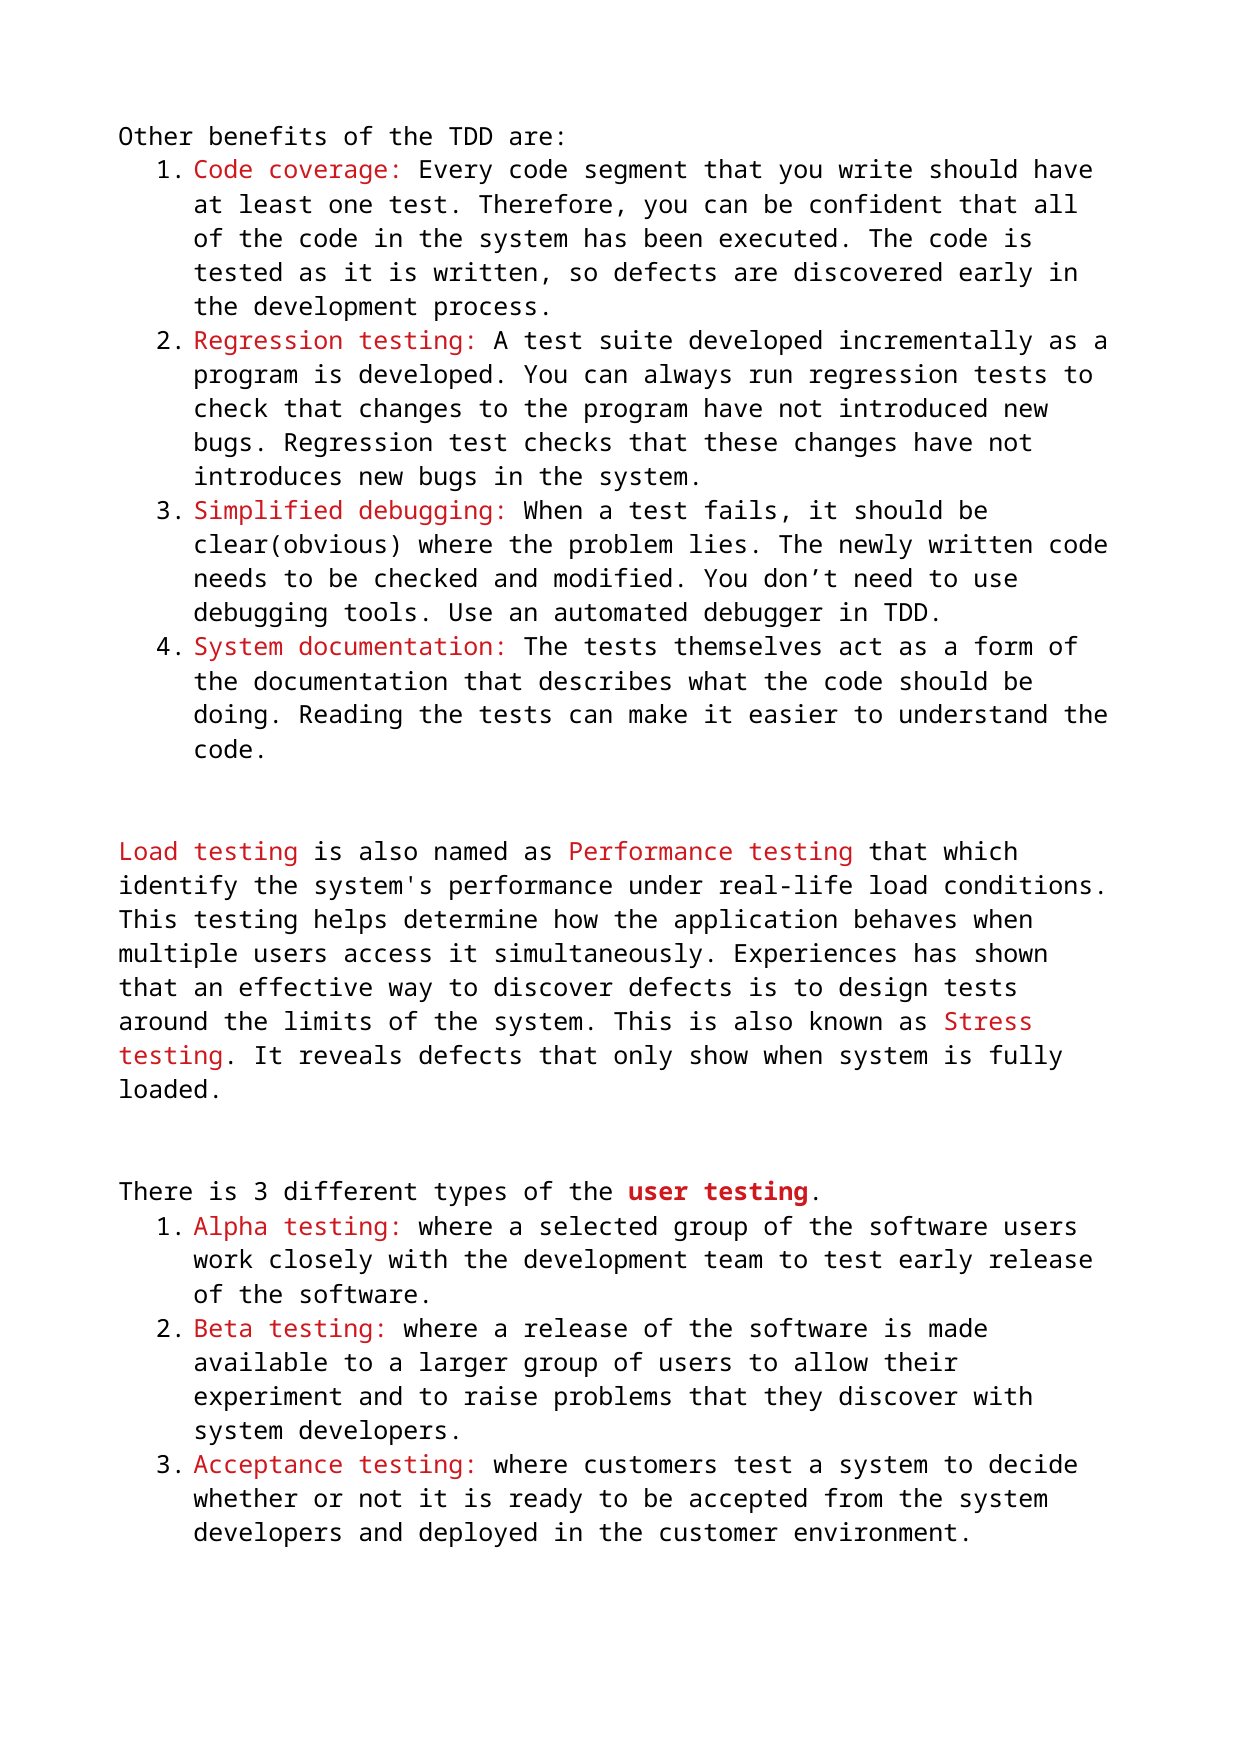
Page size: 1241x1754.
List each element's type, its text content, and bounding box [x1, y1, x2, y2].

list System documentation: The tests themselves act as a form of the documentation that describes what the code should be doing. Reading the tests can make it easier to understand the code. [156, 629, 1122, 765]
list Alpha testing: where a selected group of the software users work closely with the development team to test early release of the software. [156, 1208, 1122, 1310]
list Beta testing: where a release of the software is made available to a larger group of users to allow their experiment and to raise problems that they discover with system developers. [156, 1310, 1122, 1447]
list Acceptance testing: where customers test a system to decide whether or not it is ready to be accepted from the system developers and deployed in the customer environment. [156, 1447, 1122, 1549]
text There is 3 different types of the user testing. [118, 1174, 1122, 1208]
list Simplified debugging: When a test fails, it should be clear(obvious) where the problem lies. The newly written code needs to be checked and modified. You don’t need to use debugging tools. Use an automated debugger in TDD. [156, 493, 1122, 629]
text Other benefits of the TDD are: [118, 118, 1122, 152]
text Load testing is also named as Performance testing that which identify the system's performance under real-life load conditions. This testing helps determine how the application behaves when multiple users access it simultaneously. Experiences has shown that an effective way to discover defects is to design tests around the limits of the system. This is also known as Stress testing. It reveals defects that only show when system is fully loaded. [118, 833, 1122, 1106]
list Code coverage: Every code segment that you write should have at least one test. Therefore, you can be confident that all of the code in the system has been executed. The code is tested as it is written, so defects are discovered early in the development process. [156, 152, 1122, 322]
list Regression testing: A test suite developed incrementally as a program is developed. You can always run regression tests to check that changes to the program have not introduced new bugs. Regression test checks that these changes have not introduces new bugs in the system. [156, 322, 1122, 493]
